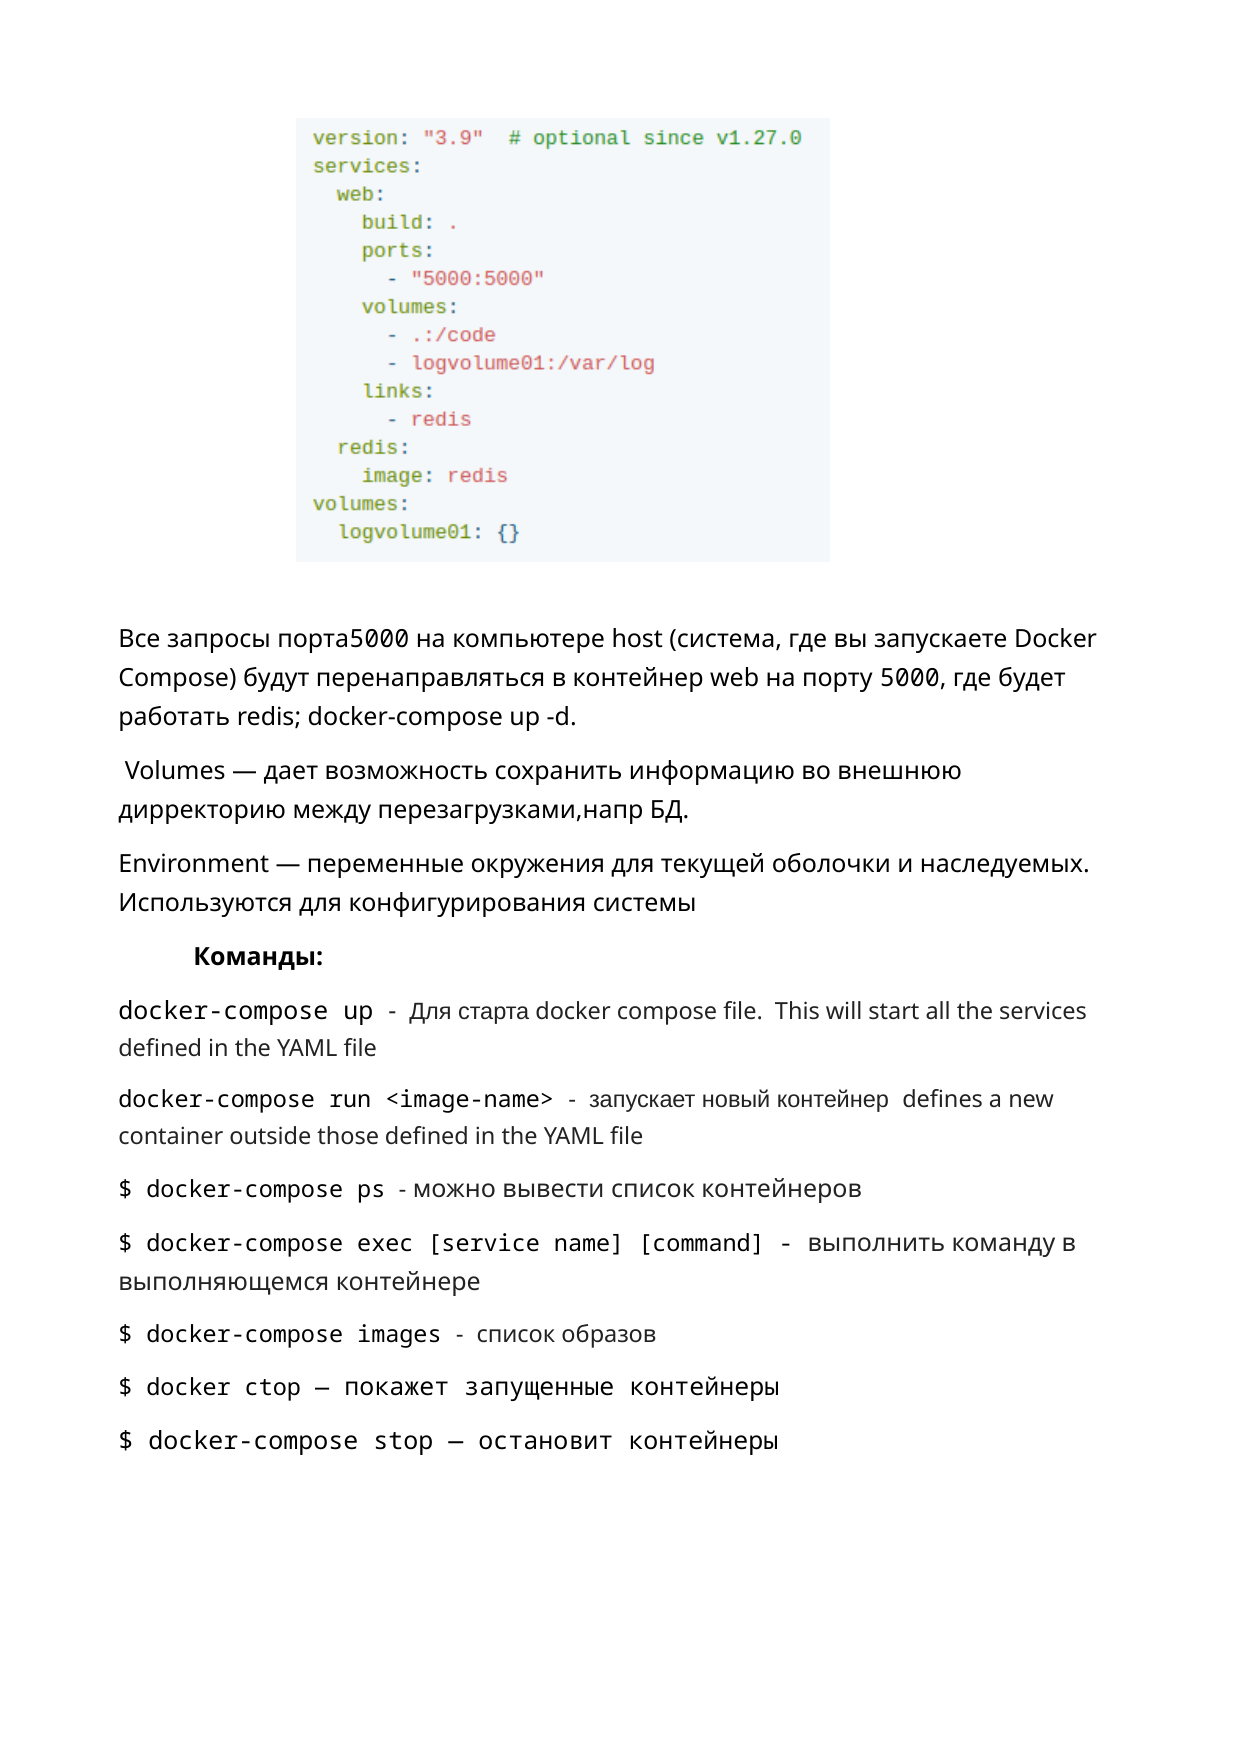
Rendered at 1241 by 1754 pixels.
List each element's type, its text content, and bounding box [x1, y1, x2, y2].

text $ docker-compose ps - можно вывести список контейнеров [118, 1171, 1122, 1205]
text $ docker-compose images - список образов [118, 1317, 1122, 1349]
text $ docker-compose exec [service name] [command] - выполнить команду в выполняющемся контейнере [118, 1224, 1122, 1298]
text $ docker ctop — покажет запущенные контейнеры [118, 1369, 1122, 1403]
text docker-compose up - Для старта docker compose file. This will start all the services defined in the YAML file [118, 992, 1122, 1063]
text $ docker-compose stop — остановит контейнеры [118, 1422, 1122, 1457]
text docker-compose run <image-name> - запускает новый контейнер defines a new container outside those defined in the YAML file [118, 1083, 1122, 1151]
text Команды: [118, 939, 1122, 973]
text Все запросы порта5000 на компьютере host (система, где вы запускаете Docker Compose) будут перенаправляться в контейнер web на порту 5000, где будет работать redis; docker-compose up -d. [118, 621, 1122, 733]
text Volumes — дает возможность сохранить информацию во внешнюю дирректорию между перезагрузками,напр БД. [118, 753, 1122, 826]
picture [295, 118, 830, 562]
text Environment — переменные окружения для текущей оболочки и наследуемых. Используются для конфигурирования системы [118, 846, 1122, 919]
